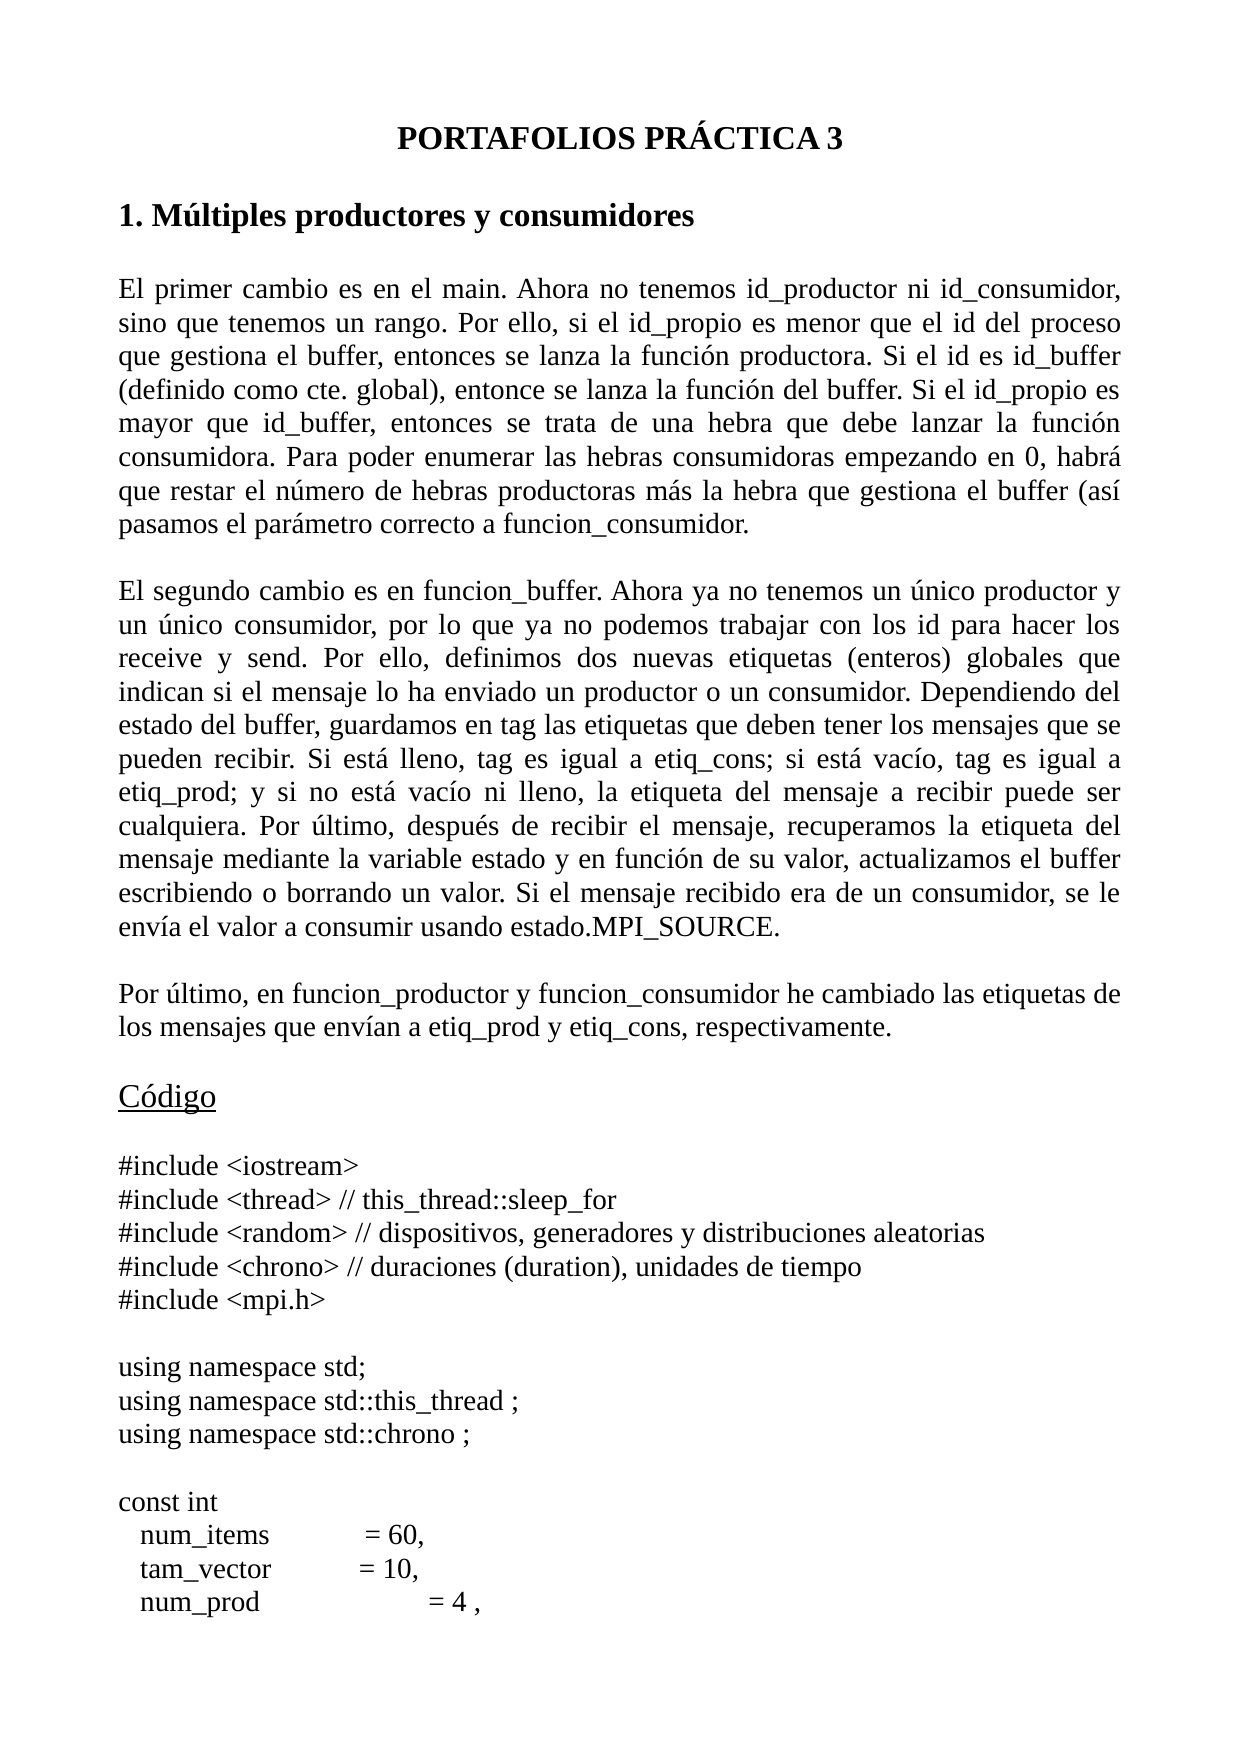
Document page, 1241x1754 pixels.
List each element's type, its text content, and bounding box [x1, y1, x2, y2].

text #include <thread> // this_thread::sleep_for [118, 1182, 1122, 1215]
text #include <iostream> [118, 1148, 1122, 1182]
text using namespace std::chrono ; [118, 1417, 1122, 1450]
text El segundo cambio es en funcion_buffer. Ahora ya no tenemos un único productor y un único consumidor, por lo que ya no podemos trabajar con los id para hacer los receive y send. Por ello, definimos dos nuevas etiquetas (enteros) globales que indican si el mensaje lo ha enviado un productor o un consumidor. Dependiendo del estado del buffer, guardamos en tag las etiquetas que deben tener los mensajes que se pueden recibir. Si está lleno, tag es igual a etiq_cons; si está vacío, tag es igual a etiq_prod; y si no está vacío ni lleno, la etiqueta del mensaje a recibir puede ser cualquiera. Por último, después de recibir el mensaje, recuperamos la etiqueta del mensaje mediante la variable estado y en función de su valor, actualizamos el buffer escribiendo o borrando un valor. Si el mensaje recibido era de un consumidor, se le envía el valor a consumir usando estado.MPI_SOURCE. [118, 573, 1122, 942]
text using namespace std::this_thread ; [118, 1383, 1122, 1417]
text PORTAFOLIOS PRÁCTICA 3 [118, 118, 1122, 156]
text tam_vector = 10, [118, 1551, 1122, 1584]
text const int [118, 1484, 1122, 1517]
text El primer cambio es en el main. Ahora no tenemos id_productor ni id_consumidor, sino que tenemos un rango. Por ello, si el id_propio es menor que el id del proceso que gestiona el buffer, entonces se lanza la función productora. Si el id es id_buffer (definido como cte. global), entonce se lanza la función del buffer. Si el id_propio es mayor que id_buffer, entonces se trata de una hebra que debe lanzar la función consumidora. Para poder enumerar las hebras consumidoras empezando en 0, habrá que restar el número de hebras productoras más la hebra que gestiona el buffer (así pasamos el parámetro correcto a funcion_consumidor. [118, 271, 1122, 540]
text num_prod = 4 , [118, 1584, 1122, 1618]
text num_items = 60, [118, 1517, 1122, 1551]
text #include <random> // dispositivos, generadores y distribuciones aleatorias [118, 1215, 1122, 1249]
text using namespace std; [118, 1349, 1122, 1383]
text #include <mpi.h> [118, 1282, 1122, 1316]
text #include <chrono> // duraciones (duration), unidades de tiempo [118, 1249, 1122, 1282]
text 1. Múltiples productores y consumidores [118, 195, 1122, 233]
text Código [118, 1076, 1122, 1115]
text Por último, en funcion_productor y funcion_consumidor he cambiado las etiquetas de los mensajes que envían a etiq_prod y etiq_cons, respectivamente. [118, 976, 1122, 1043]
